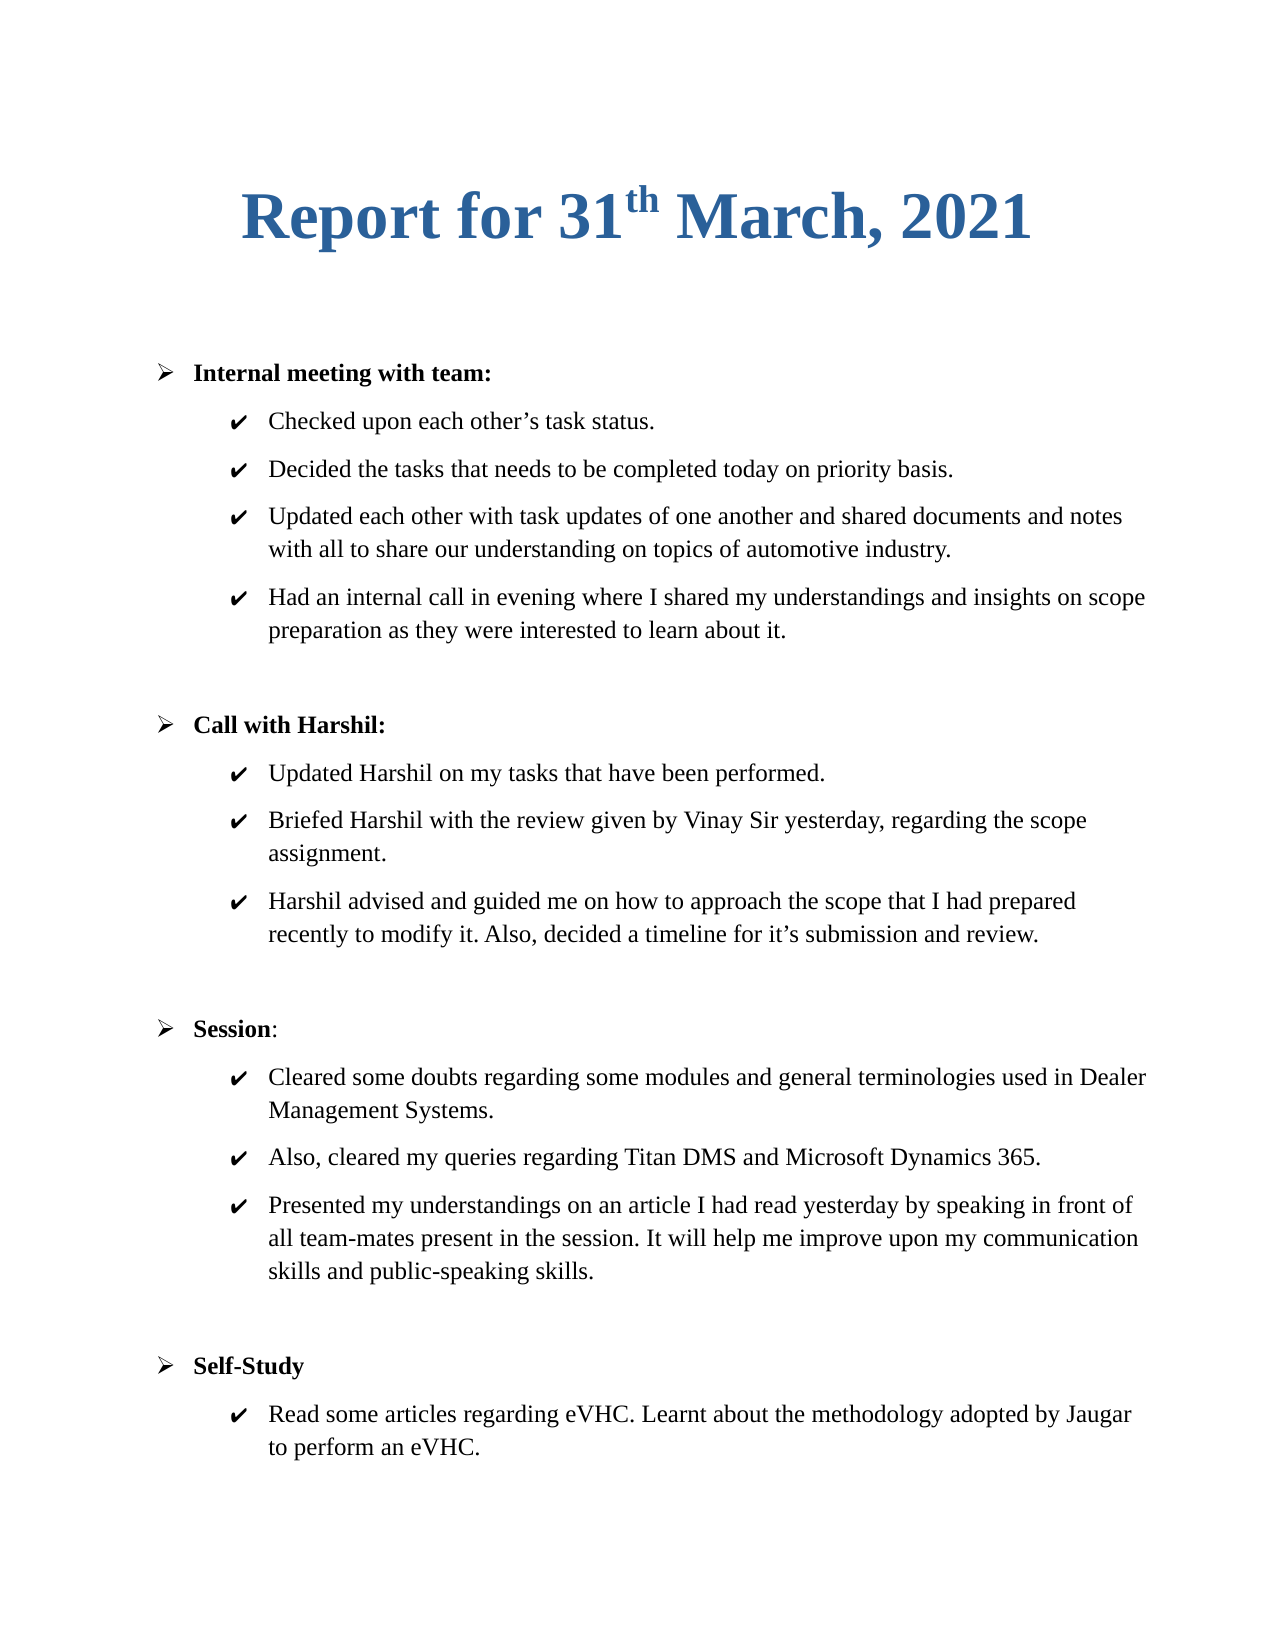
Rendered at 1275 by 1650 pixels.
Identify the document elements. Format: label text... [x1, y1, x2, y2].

list Session: [156, 1014, 1157, 1043]
list Briefed Harshil with the review given by Vinay Sir yesterday, regarding the scope assignment. [231, 805, 1157, 867]
list Updated each other with task updates of one another and shared documents and notes with all to share our understanding on topics of automotive industry. [231, 501, 1157, 563]
list Decided the tasks that needs to be completed today on priority basis. [231, 454, 1157, 482]
list Internal meeting with team: [156, 358, 1157, 387]
list Cleared some doubts regarding some modules and general terminologies used in Dealer Management Systems. [231, 1062, 1157, 1123]
list Self-Study [156, 1351, 1157, 1380]
list Checked upon each other’s task status. [231, 406, 1157, 435]
list Read some articles regarding eVHC. Learnt about the methodology adopted by Jaugar to perform an eVHC. [231, 1399, 1157, 1461]
list Call with Harshil: [156, 710, 1157, 739]
list Updated Harshil on my tasks that have been performed. [231, 758, 1157, 786]
text Report for 31th March, 2021 [118, 176, 1157, 253]
list Harshil advised and guided me on how to approach the scope that I had prepared recently to modify it. Also, decided a timeline for it’s submission and review. [231, 886, 1157, 948]
list Also, cleared my queries regarding Titan DMS and Microsoft Dynamics 365. [231, 1142, 1157, 1171]
list Presented my understandings on an article I had read yesterday by speaking in front of all team-mates present in the session. It will help me improve upon my communication skills and public-speaking skills. [231, 1190, 1157, 1285]
list Had an internal call in evening where I shared my understandings and insights on scope preparation as they were interested to learn about it. [231, 582, 1157, 644]
